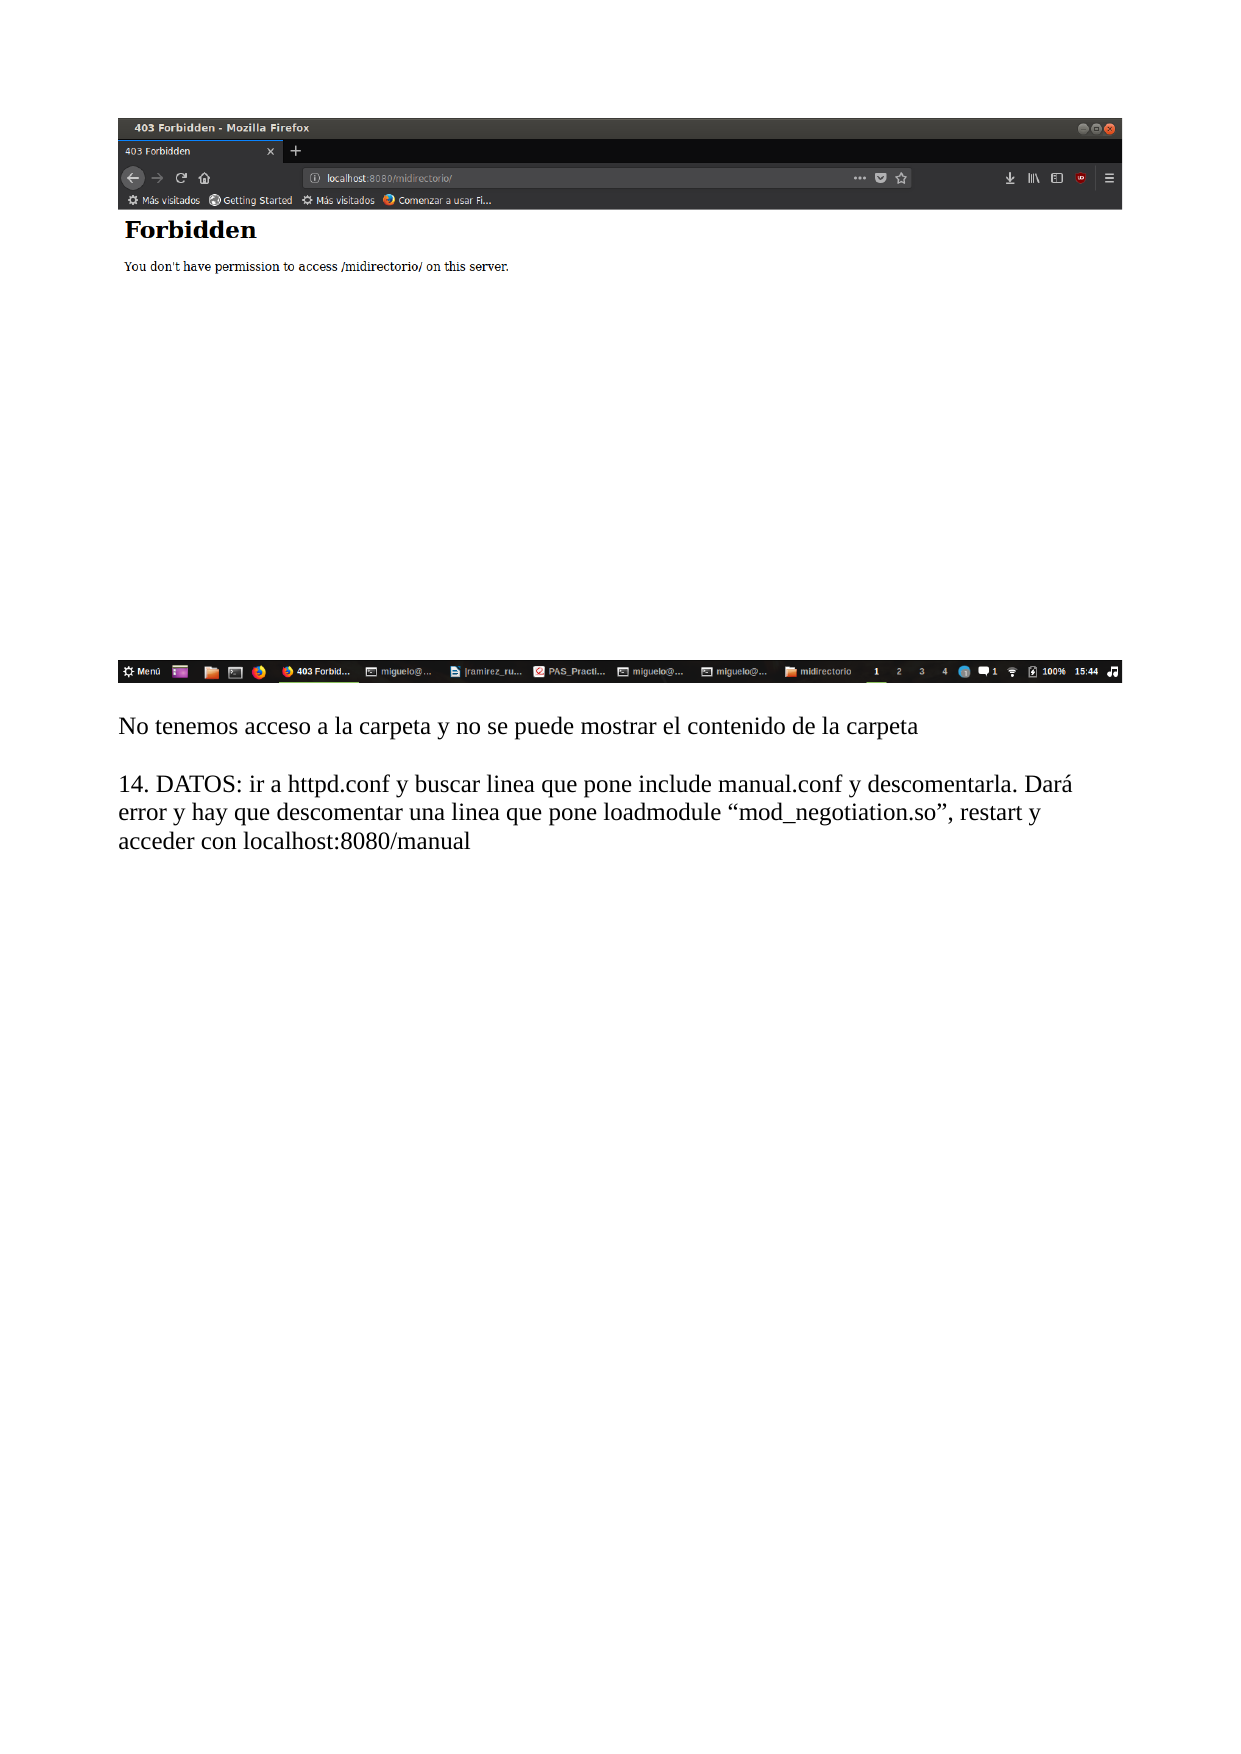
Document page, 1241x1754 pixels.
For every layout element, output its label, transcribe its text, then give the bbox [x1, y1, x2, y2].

text No tenemos acceso a la carpeta y no se puede mostrar el contenido de la carpeta [118, 711, 1122, 740]
picture [118, 118, 1123, 683]
text 14. DATOS: ir a httpd.conf y buscar linea que pone include manual.conf y descomentarla. Dará error y hay que descomentar una linea que pone loadmodule “mod_negotiation.so”, restart y acceder con localhost:8080/manual [118, 769, 1122, 855]
